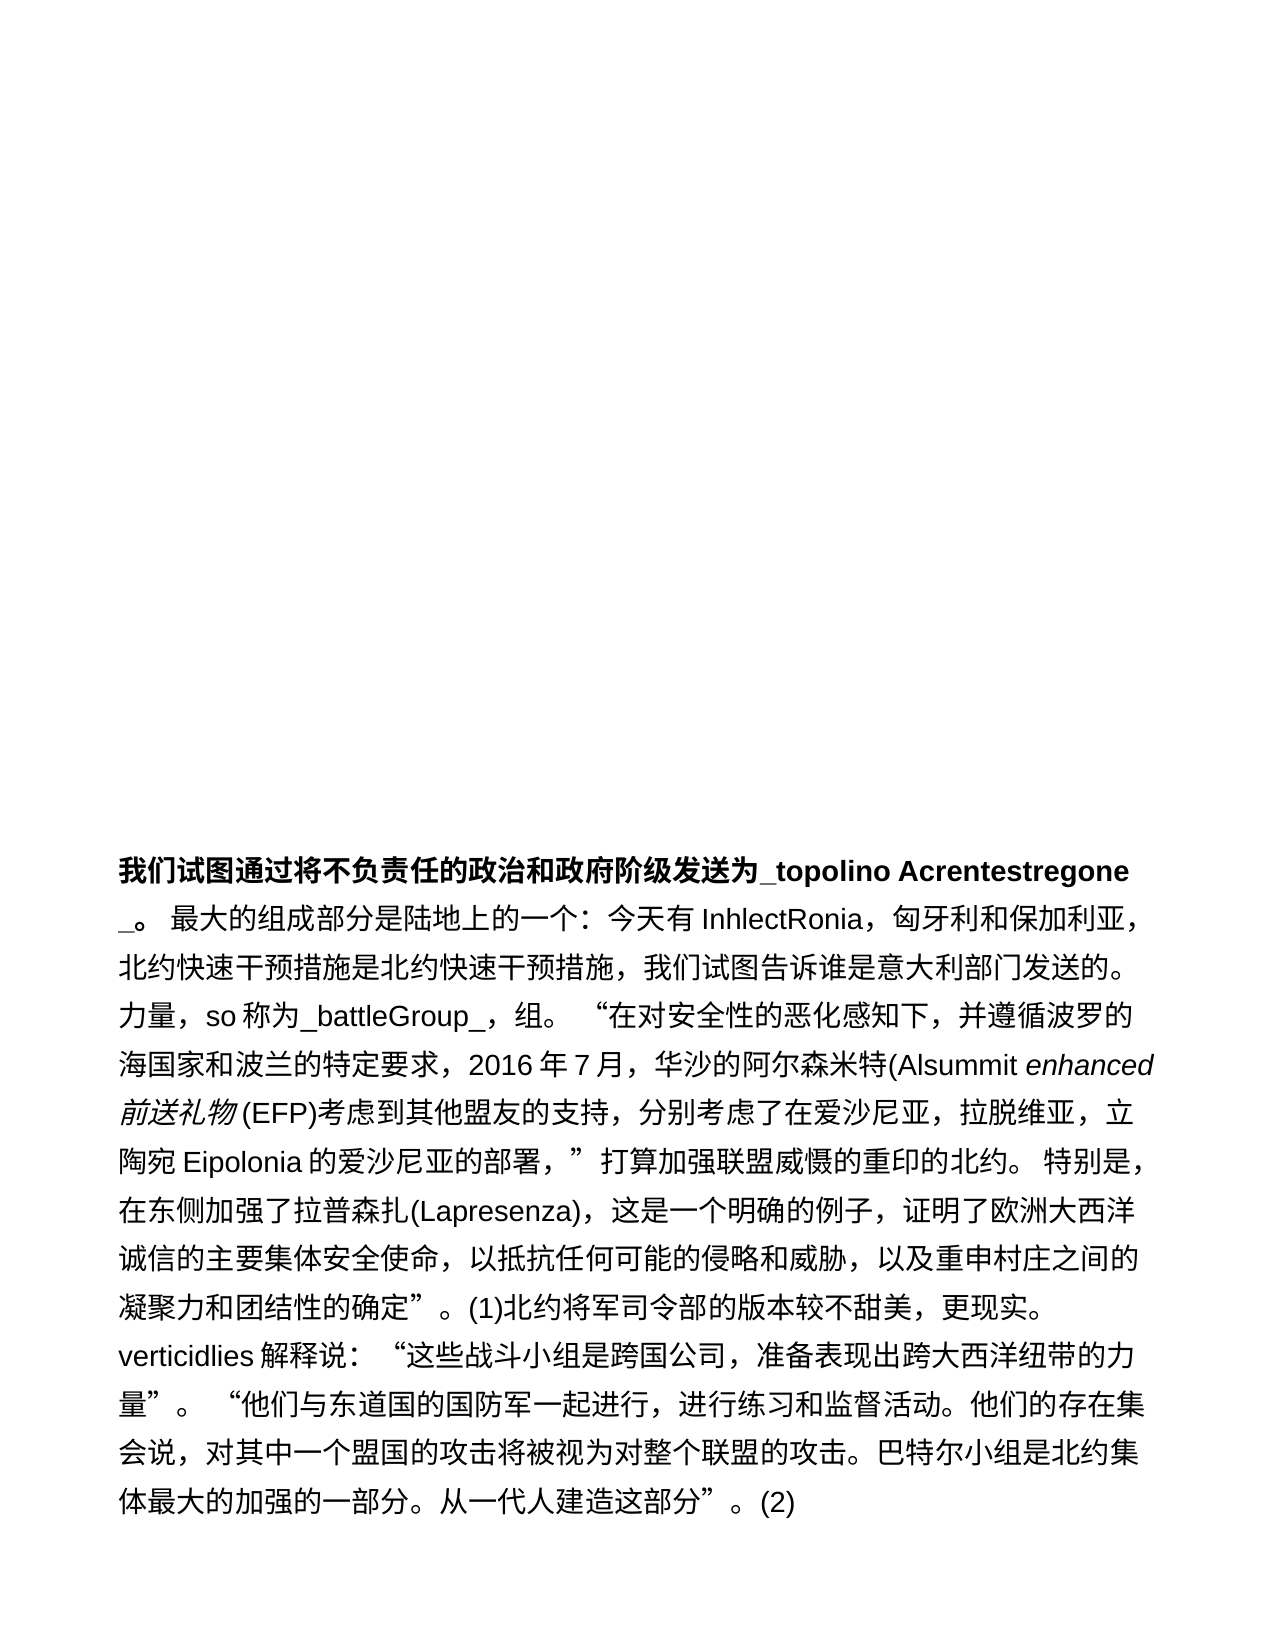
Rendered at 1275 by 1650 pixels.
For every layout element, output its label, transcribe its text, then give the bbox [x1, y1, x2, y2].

text 我们试图通过将不负责任的政治和政府阶级发送为_topolino Acrentestregone _。 最大的组成部分是陆地上的一个：今天有InhlectRonia，匈牙利和保加利亚，北约快速干预措施是北约快速干预措施，我们试图告诉谁是意大利部门发送的。力量，so称为_battleGroup_，组。 “在对安全性的恶化感知下，并遵循波罗的海国家和波兰的特定要求，2016年7月，华沙的阿尔森米特(Alsummit enhanced前送礼物 (EFP)考虑到其他盟友的支持，分别考虑了在爱沙尼亚，拉脱维亚，立陶宛Eipolonia的爱沙尼亚的部署，”打算加强联盟威慑的重印的北约。 特别是，在东侧加强了拉普森扎(Lapresenza)，这是一个明确的例子，证明了欧洲大西洋诚信的主要集体安全使命，以抵抗任何可能的侵略和威胁，以及重申村庄之间的凝聚力和团结性的确定”。(1)北约将军司令部的版本较不甜美，更现实。 verticidlies解释说：“这些战斗小组是跨国公司，准备表现出跨大西洋纽带的力量”。 “他们与东道国的国防军一起进行，进行练习和监督活动。他们的存在集会说，对其中一个盟国的攻击将被视为对整个联盟的攻击。巴特尔小组是北约集体最大的加强的一部分。从一代人建造这部分”。(2) [118, 118, 1157, 1521]
